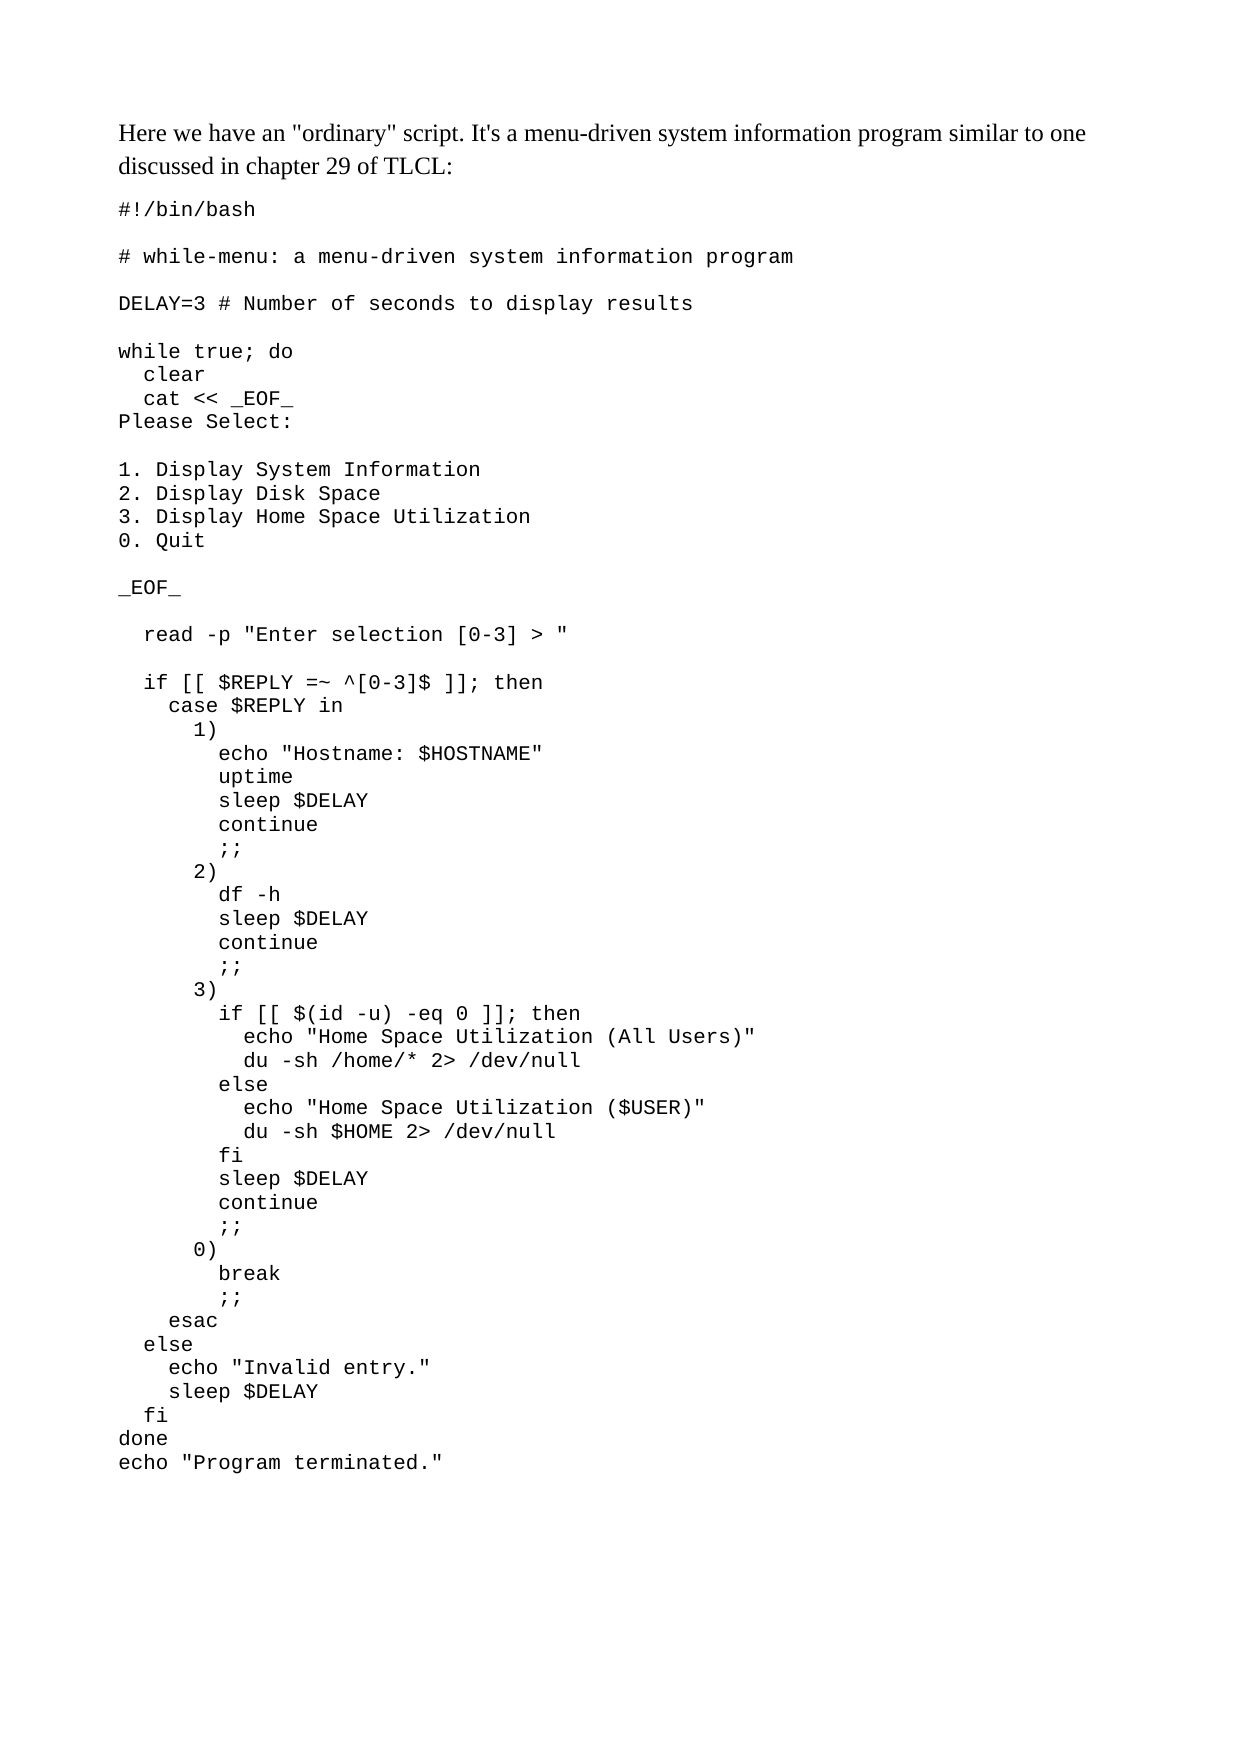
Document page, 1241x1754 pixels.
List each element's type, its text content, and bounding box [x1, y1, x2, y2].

text clear [118, 364, 1122, 388]
text break [118, 1263, 1122, 1286]
text du -sh /home/* 2> /dev/null [118, 1050, 1122, 1074]
text fi [118, 1144, 1122, 1168]
text 2) [118, 861, 1122, 884]
text echo "Invalid entry." [118, 1357, 1122, 1381]
text 3. Display Home Space Utilization [118, 506, 1122, 530]
text done [118, 1428, 1122, 1452]
text echo "Home Space Utilization (All Users)" [118, 1026, 1122, 1050]
text ;; [118, 837, 1122, 861]
text read -p "Enter selection [0-3] > " [118, 624, 1122, 648]
text else [118, 1074, 1122, 1097]
text DELAY=3 # Number of seconds to display results [118, 293, 1122, 317]
text 0. Quit [118, 530, 1122, 553]
text continue [118, 813, 1122, 837]
text echo "Program terminated." [118, 1452, 1122, 1476]
text df -h [118, 884, 1122, 908]
text continue [118, 1192, 1122, 1216]
text sleep $DELAY [118, 908, 1122, 932]
text if [[ $REPLY =~ ^[0-3]$ ]]; then [118, 672, 1122, 695]
text Please Select: [118, 412, 1122, 435]
text echo "Hostname: $HOSTNAME" [118, 743, 1122, 766]
text if [[ $(id -u) -eq 0 ]]; then [118, 1003, 1122, 1026]
text while true; do [118, 341, 1122, 364]
text 0) [118, 1239, 1122, 1263]
text continue [118, 932, 1122, 955]
text sleep $DELAY [118, 1168, 1122, 1192]
text sleep $DELAY [118, 1381, 1122, 1405]
text else [118, 1334, 1122, 1357]
text Here we have an "ordinary" script. It's a menu-driven system information program similar to one discussed in chapter 29 of TLCL: [118, 118, 1122, 180]
text _EOF_ [118, 577, 1122, 601]
text 3) [118, 979, 1122, 1003]
text uptime [118, 766, 1122, 790]
text du -sh $HOME 2> /dev/null [118, 1121, 1122, 1144]
text cat << _EOF_ [118, 388, 1122, 412]
text 2. Display Disk Space [118, 482, 1122, 506]
text # while-menu: a menu-driven system information program [118, 246, 1122, 270]
text fi [118, 1405, 1122, 1428]
text esac [118, 1310, 1122, 1334]
text case $REPLY in [118, 695, 1122, 719]
text ;; [118, 1286, 1122, 1310]
text ;; [118, 1216, 1122, 1239]
text echo "Home Space Utilization ($USER)" [118, 1097, 1122, 1121]
text 1. Display System Information [118, 459, 1122, 482]
text #!/bin/bash [118, 199, 1122, 222]
text sleep $DELAY [118, 790, 1122, 813]
text 1) [118, 719, 1122, 743]
text ;; [118, 955, 1122, 979]
